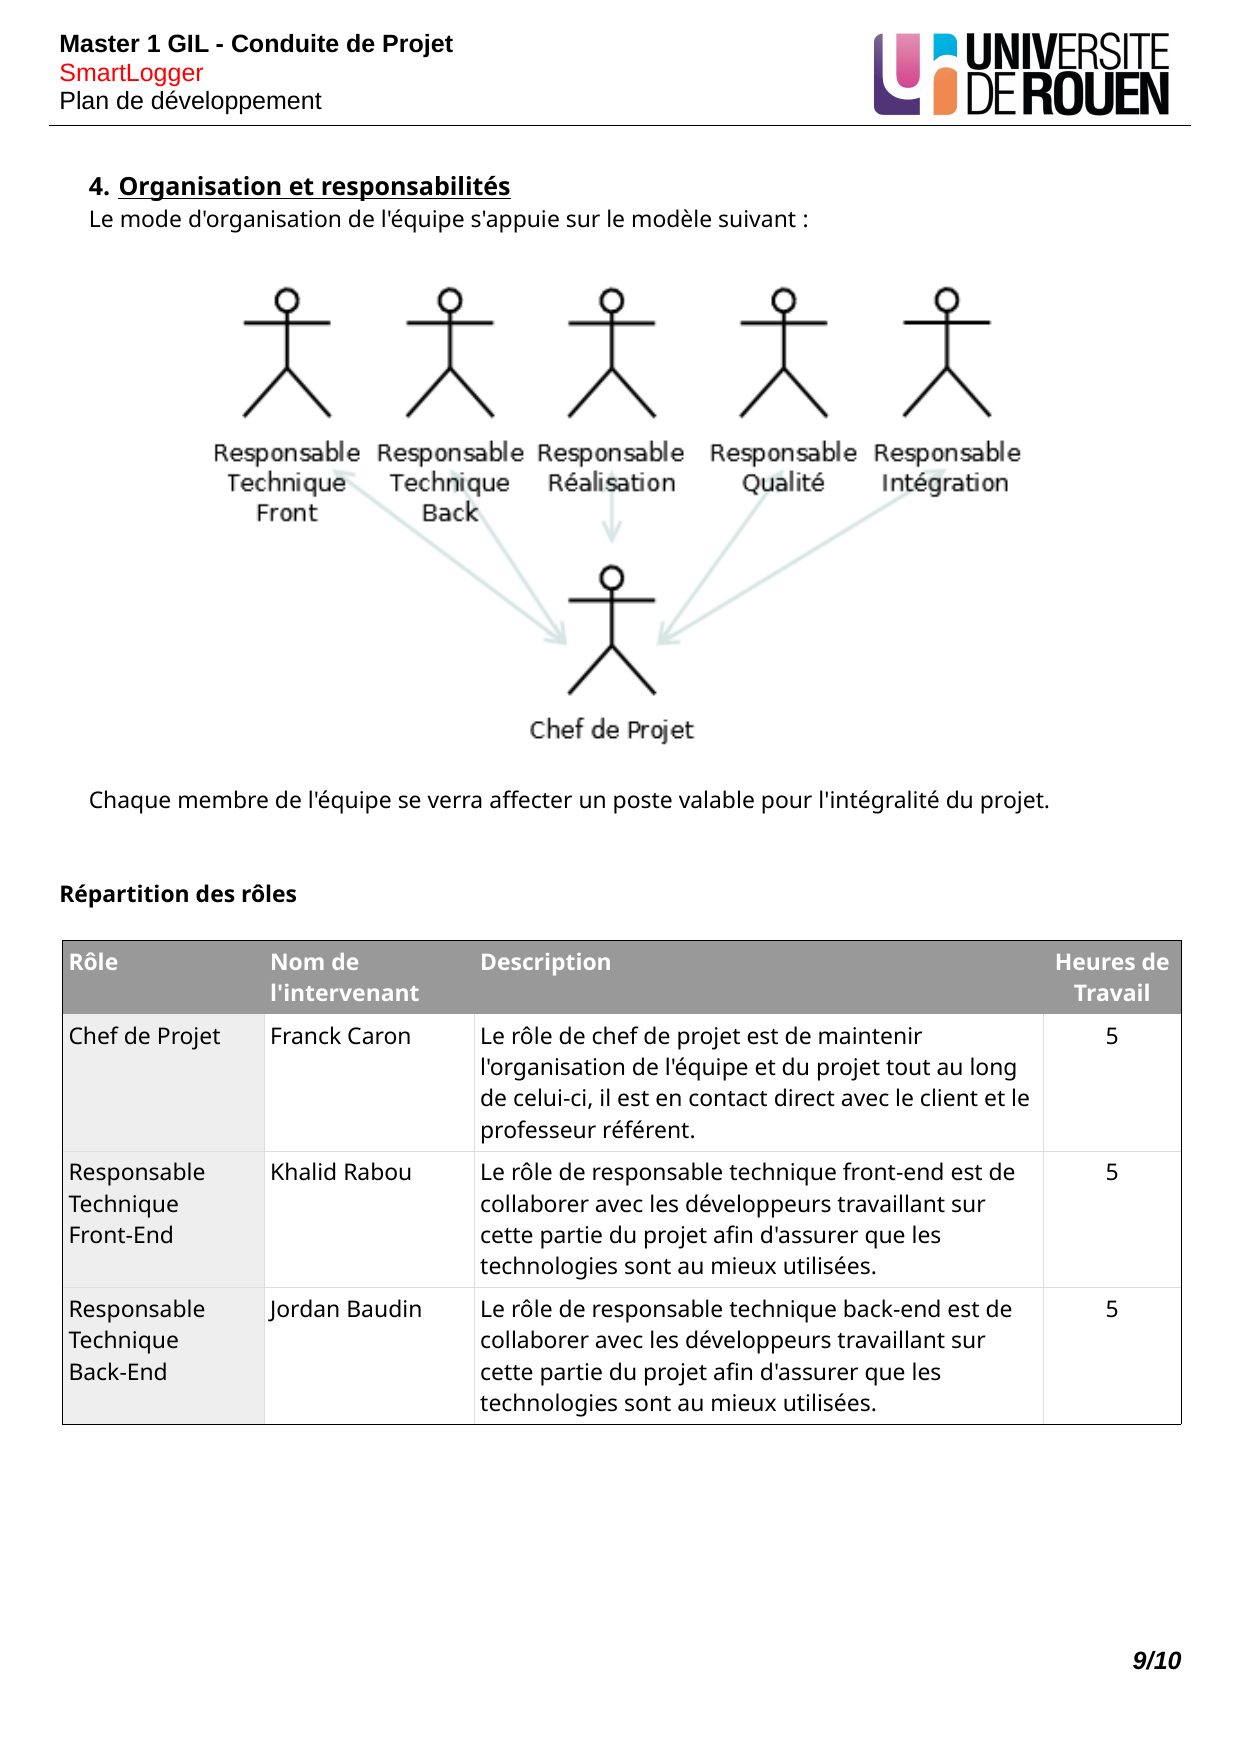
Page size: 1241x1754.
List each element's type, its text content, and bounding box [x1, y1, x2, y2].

table_cell Chef de Projet [63, 1014, 264, 1151]
subtitle Organisation et responsabilités [89, 169, 1181, 203]
table_cell Jordan Baudin [265, 1288, 474, 1424]
table_header Description [474, 941, 1043, 1014]
table_header Heures de Travail [1043, 941, 1181, 1014]
list Le mode d'organisation de l'équipe s'appuie sur le modèle suivant : [59, 203, 1181, 234]
table_cell Franck Caron [265, 1014, 474, 1151]
table_cell 5 [1044, 1152, 1181, 1287]
table_cell Le rôle de responsable technique front-end est de collaborer avec les développeurs travaillant sur cette partie du projet afin d'assurer que les technologies sont au mieux utilisées. [475, 1152, 1043, 1287]
table_cell 5 [1044, 1014, 1181, 1151]
table_cell Le rôle de responsable technique back-end est de collaborer avec les développeurs travaillant sur cette partie du projet afin d'assurer que les technologies sont au mieux utilisées. [475, 1288, 1043, 1424]
table_cell Responsable Technique Back-End [63, 1288, 264, 1424]
table_cell 5 [1044, 1288, 1181, 1424]
table_cell Khalid Rabou [265, 1152, 474, 1287]
table_header Rôle [63, 941, 264, 1014]
picture [214, 265, 1024, 750]
table_cell Responsable Technique Front-End [63, 1152, 264, 1287]
list Répartition des rôles [59, 877, 1181, 909]
table_cell Le rôle de chef de projet est de maintenir l'organisation de l'équipe et du projet tout au long de celui-ci, il est en contact direct avec le client et le professeur référent. [475, 1014, 1043, 1151]
list Chaque membre de l'équipe se verra affecter un poste valable pour l'intégralité du projet. [88, 784, 1181, 815]
picture [872, 32, 1170, 118]
table_header Nom de l'intervenant [264, 941, 474, 1014]
